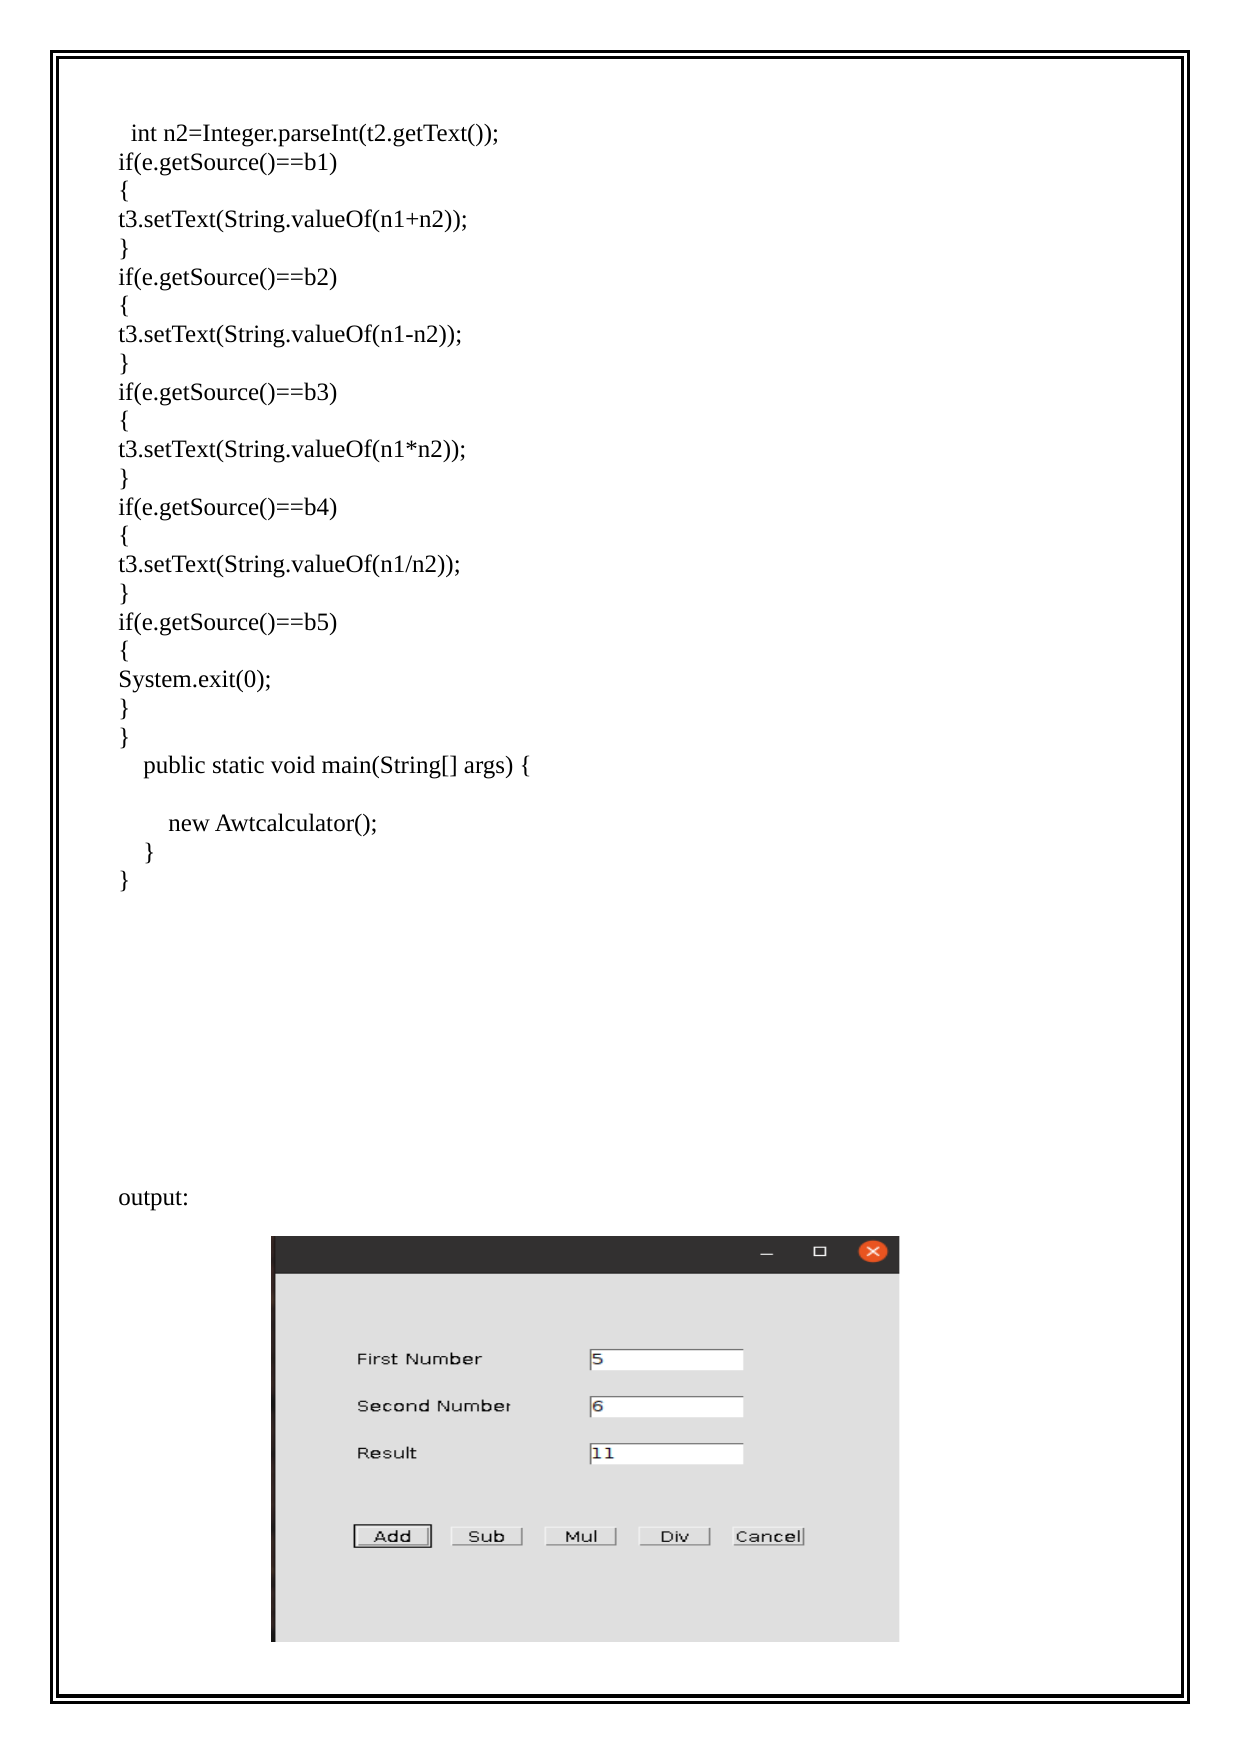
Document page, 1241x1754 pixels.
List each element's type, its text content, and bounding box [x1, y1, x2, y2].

text System.exit(0); [118, 664, 1122, 693]
text } [118, 233, 1122, 262]
text } [118, 348, 1122, 377]
text { [118, 406, 1122, 434]
text t3.setText(String.valueOf(n1+n2)); [118, 204, 1122, 233]
text { [118, 291, 1122, 319]
text t3.setText(String.valueOf(n1/n2)); [118, 549, 1122, 578]
text { [118, 521, 1122, 549]
text } [118, 722, 1122, 751]
text output: [118, 1182, 1122, 1211]
text if(e.getSource()==b2) [118, 262, 1122, 291]
text public static void main(String[] args) { [118, 751, 1122, 779]
text if(e.getSource()==b3) [118, 377, 1122, 406]
text } [118, 693, 1122, 722]
text { [118, 176, 1122, 204]
text if(e.getSource()==b5) [118, 607, 1122, 636]
text t3.setText(String.valueOf(n1-n2)); [118, 319, 1122, 348]
text } [118, 866, 1122, 894]
text } [118, 578, 1122, 607]
text { [118, 636, 1122, 664]
text if(e.getSource()==b4) [118, 492, 1122, 521]
text new Awtcalculator(); [118, 808, 1122, 837]
text } [118, 837, 1122, 866]
text int n2=Integer.parseInt(t2.getText()); [118, 118, 1122, 147]
text if(e.getSource()==b1) [118, 147, 1122, 176]
text } [118, 463, 1122, 492]
text t3.setText(String.valueOf(n1*n2)); [118, 434, 1122, 463]
